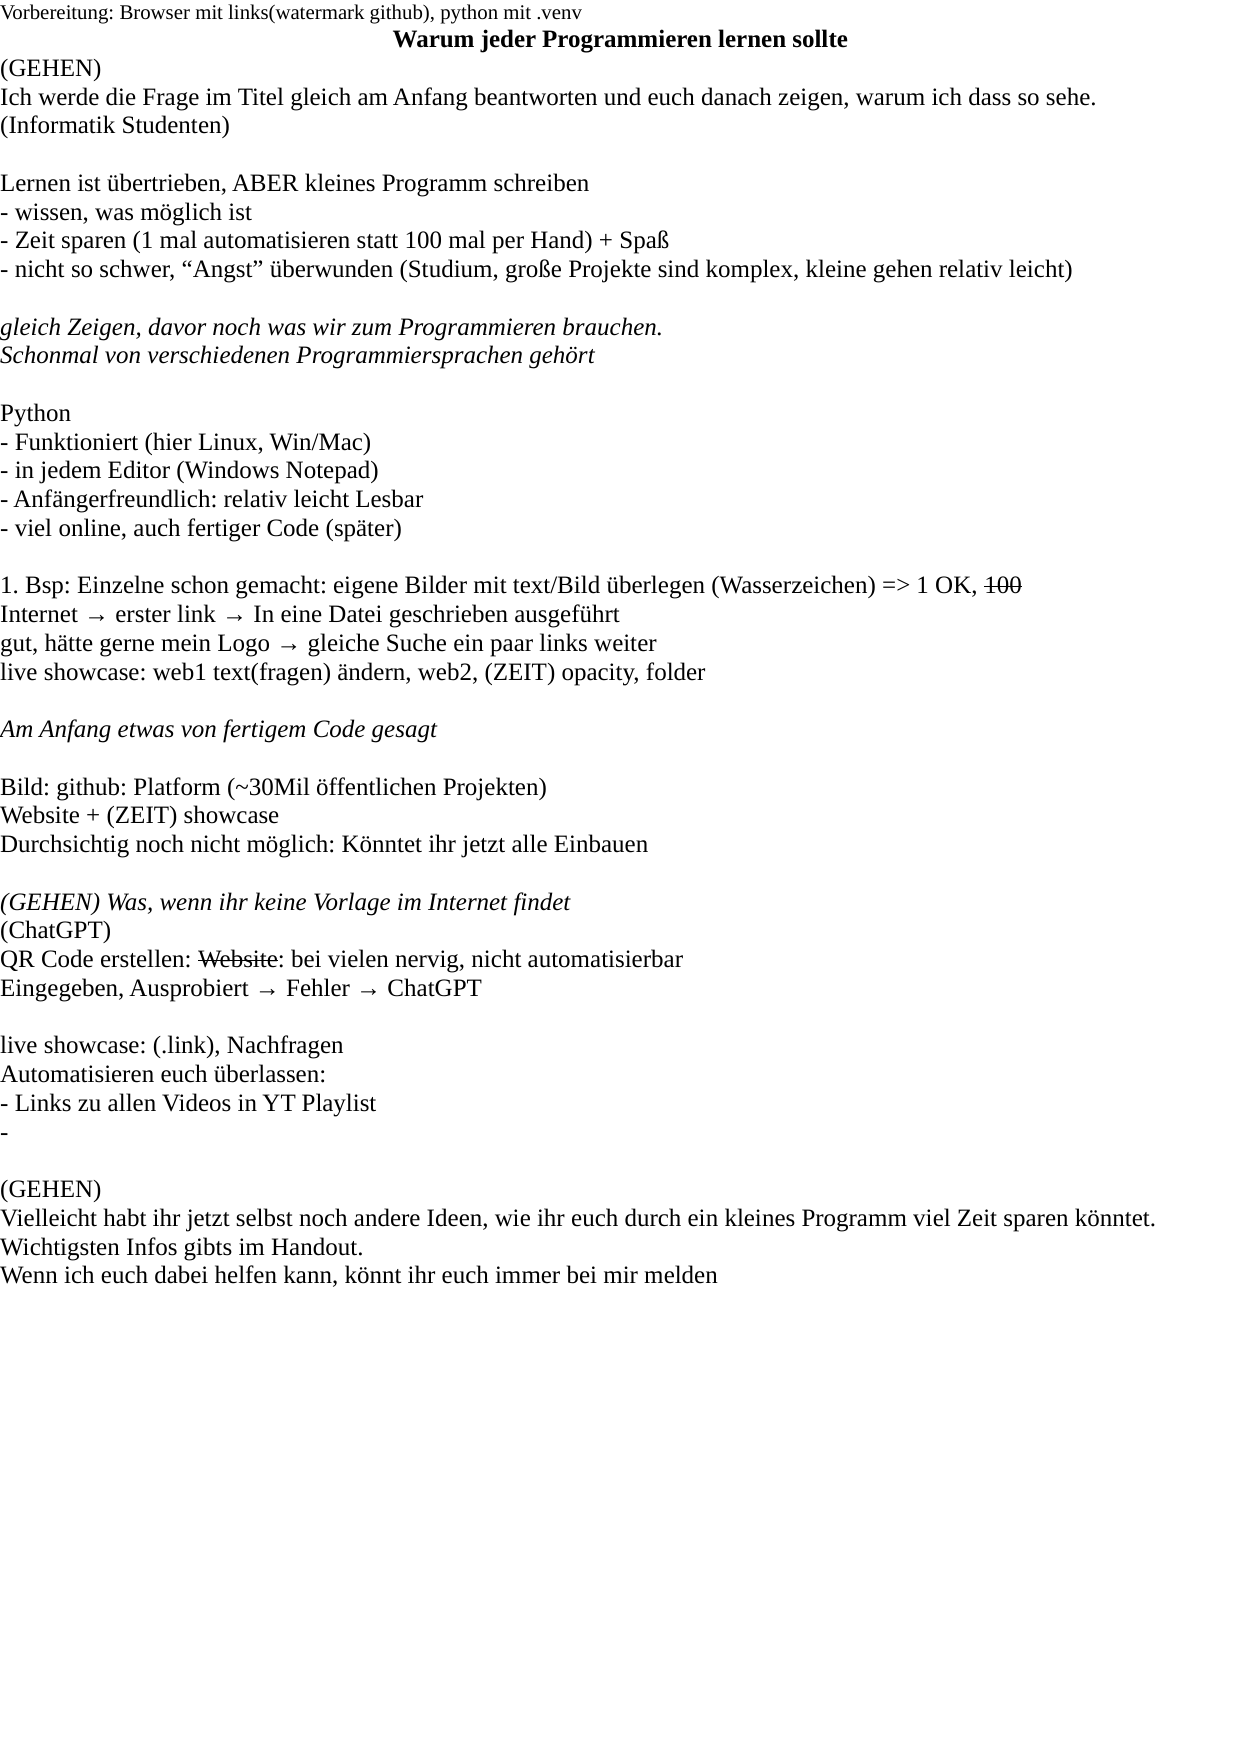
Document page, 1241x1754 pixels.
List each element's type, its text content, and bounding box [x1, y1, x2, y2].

text Lernen ist übertrieben, ABER kleines Programm schreiben [0, 168, 1241, 197]
text Website + (ZEIT) showcase [0, 800, 1241, 829]
text Bild: github: Platform (~30Mil öffentlichen Projekten) [0, 772, 1241, 800]
text - nicht so schwer, “Angst” überwunden (Studium, große Projekte sind komplex, kleine gehen relativ leicht) [0, 254, 1241, 283]
text (GEHEN) [0, 1174, 1241, 1203]
text Am Anfang etwas von fertigem Code gesagt [0, 714, 1241, 743]
text (GEHEN) Was, wenn ihr keine Vorlage im Internet findet [0, 887, 1241, 915]
text Wenn ich euch dabei helfen kann, könnt ihr euch immer bei mir melden [0, 1260, 1241, 1289]
text - viel online, auch fertiger Code (später) [0, 513, 1241, 542]
text gut, hätte gerne mein Logo → gleiche Suche ein paar links weiter [0, 628, 1241, 657]
text Ich werde die Frage im Titel gleich am Anfang beantworten und euch danach zeigen, warum ich dass so sehe. [0, 82, 1241, 110]
text Durchsichtig noch nicht möglich: Könntet ihr jetzt alle Einbauen [0, 829, 1241, 858]
text QR Code erstellen: Website: bei vielen nervig, nicht automatisierbar [0, 944, 1241, 973]
text Wichtigsten Infos gibts im Handout. [0, 1232, 1241, 1260]
text - [0, 1117, 1241, 1145]
text Eingegeben, Ausprobiert → Fehler → ChatGPT [0, 973, 1241, 1002]
text Schonmal von verschiedenen Programmiersprachen gehört [0, 340, 1241, 369]
text Python [0, 398, 1241, 427]
text - Zeit sparen (1 mal automatisieren statt 100 mal per Hand) + Spaß [0, 225, 1241, 254]
text (ChatGPT) [0, 915, 1241, 944]
text 1. Bsp: Einzelne schon gemacht: eigene Bilder mit text/Bild überlegen (Wasserzeichen) => 1 OK, 100 [0, 570, 1241, 599]
text - Funktioniert (hier Linux, Win/Mac) [0, 427, 1241, 455]
text live showcase: web1 text(fragen) ändern, web2, (ZEIT) opacity, folder [0, 657, 1241, 685]
text - Anfängerfreundlich: relativ leicht Lesbar [0, 484, 1241, 513]
text - in jedem Editor (Windows Notepad) [0, 455, 1241, 484]
text live showcase: (.link), Nachfragen [0, 1030, 1241, 1059]
text (GEHEN) [0, 53, 1241, 82]
text Vielleicht habt ihr jetzt selbst noch andere Ideen, wie ihr euch durch ein kleines Programm viel Zeit sparen könntet. [0, 1203, 1241, 1232]
text Automatisieren euch überlassen: [0, 1059, 1241, 1088]
text gleich Zeigen, davor noch was wir zum Programmieren brauchen. [0, 312, 1241, 340]
text Internet → erster link → In eine Datei geschrieben ausgeführt [0, 599, 1241, 628]
text - wissen, was möglich ist [0, 197, 1241, 225]
text Vorbereitung: Browser mit links(watermark github), python mit .venv [0, 0, 1241, 24]
text - Links zu allen Videos in YT Playlist [0, 1088, 1241, 1117]
text Warum jeder Programmieren lernen sollte [0, 24, 1241, 53]
text (Informatik Studenten) [0, 110, 1241, 139]
